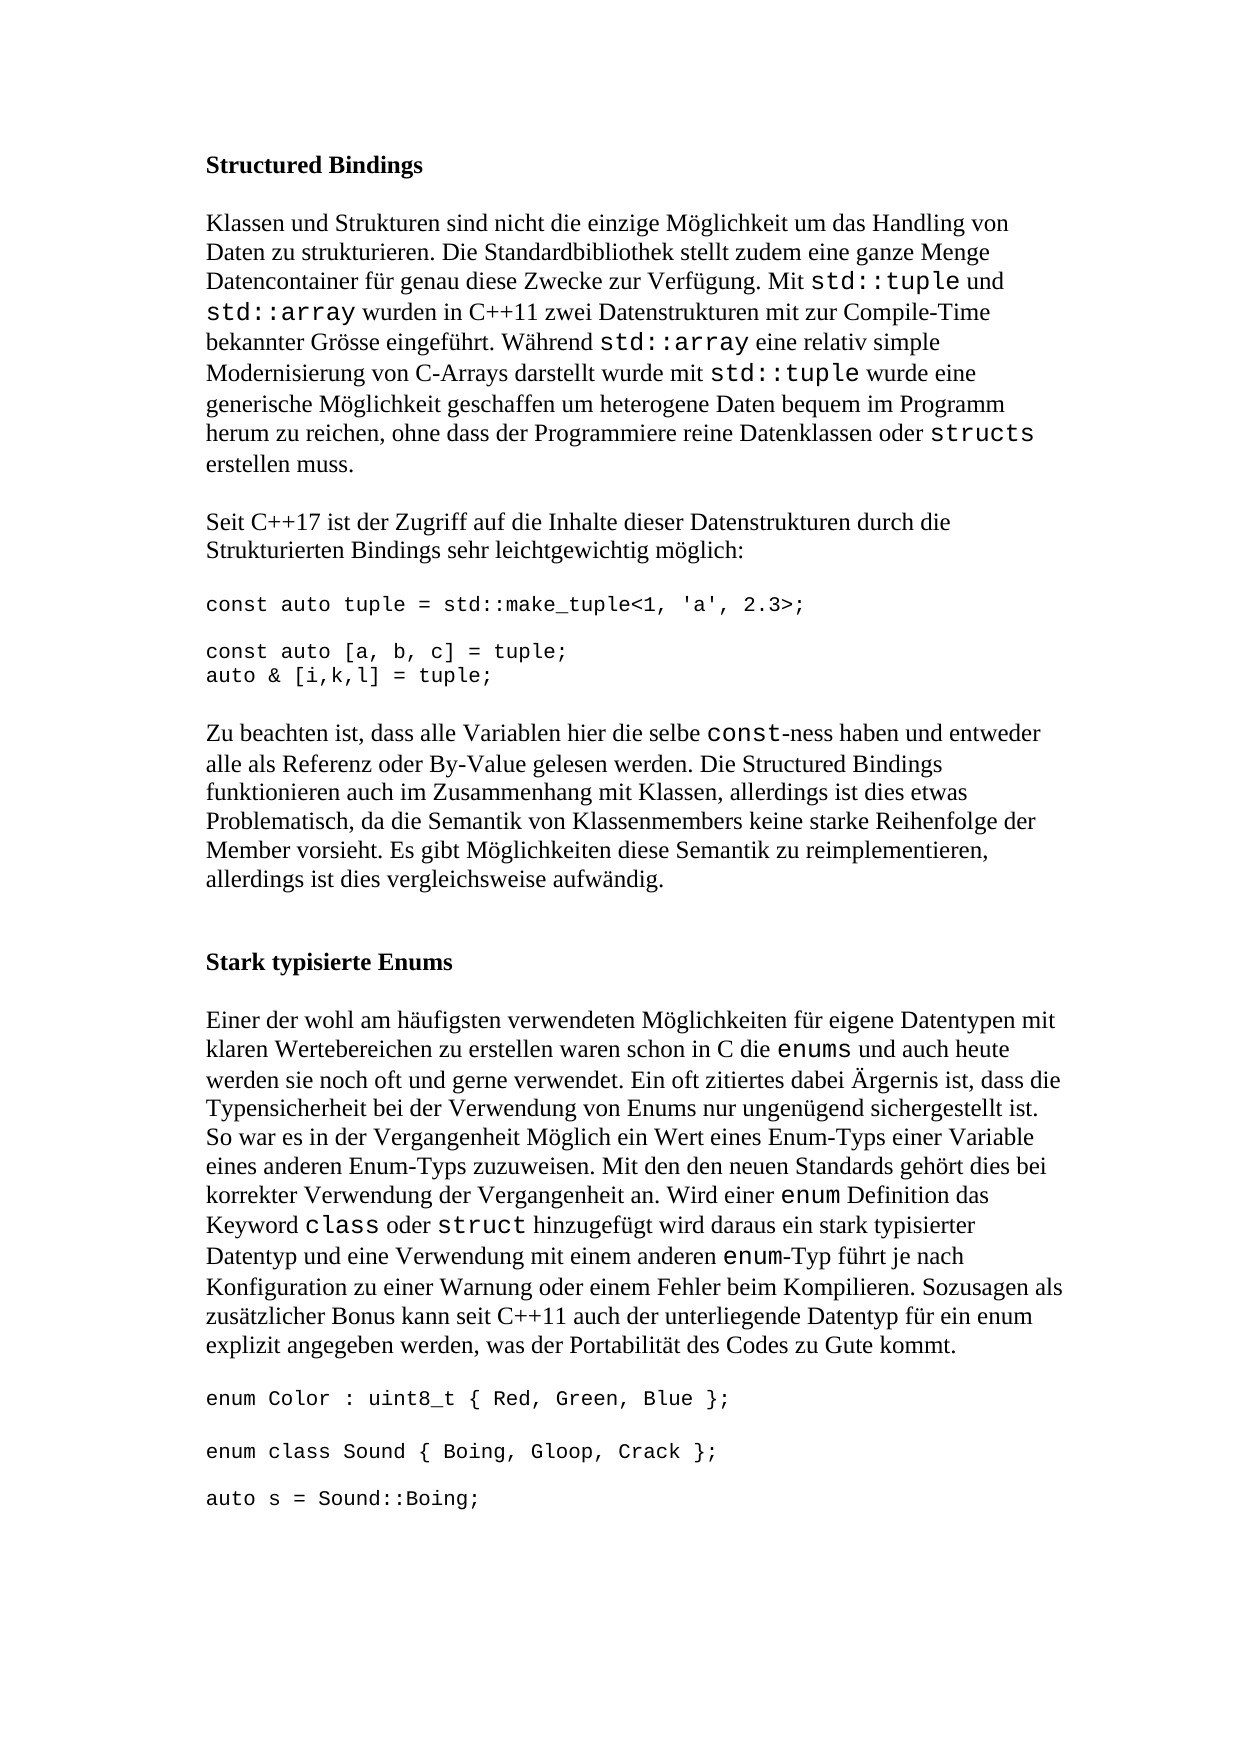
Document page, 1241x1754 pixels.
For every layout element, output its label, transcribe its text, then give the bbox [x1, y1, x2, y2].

subtitle Stark typisierte Enums [206, 947, 1063, 976]
text auto s = Sound::Boing; [206, 1488, 1063, 1512]
text Klassen und Strukturen sind nicht die einzige Möglichkeit um das Handling von Daten zu strukturieren. Die Standardbibliothek stellt zudem eine ganze Menge Datencontainer für genau diese Zwecke zur Verfügung. Mit std::tuple und std::array wurden in C++11 zwei Datenstrukturen mit zur Compile-Time bekannter Grösse eingeführt. Während std::array eine relativ simple Modernisierung von C-Arrays darstellt wurde mit std::tuple wurde eine generische Möglichkeit geschaffen um heterogene Daten bequem im Programm herum zu reichen, ohne dass der Programmiere reine Datenklassen oder structs erstellen muss. [206, 208, 1063, 477]
text Einer der wohl am häufigsten verwendeten Möglichkeiten für eigene Datentypen mit klaren Wertebereichen zu erstellen waren schon in C die enums und auch heute werden sie noch oft und gerne verwendet. Ein oft zitiertes dabei Ärgernis ist, dass die Typensicherheit bei der Verwendung von Enums nur ungenügend sichergestellt ist. So war es in der Vergangenheit Möglich ein Wert eines Enum-Typs einer Variable eines anderen Enum-Typs zuzuweisen. Mit den den neuen Standards gehört dies bei korrekter Verwendung der Vergangenheit an. Wird einer enum Definition das Keyword class oder struct hinzugefügt wird daraus ein stark typisierter Datentyp und eine Verwendung mit einem anderen enum-Typ führt je nach Konfiguration zu einer Warnung oder einem Fehler beim Kompilieren. Sozusagen als zusätzlicher Bonus kann seit C++11 auch der unterliegende Datentyp für ein enum explizit angegeben werden, was der Portabilität des Codes zu Gute kommt. [206, 1005, 1063, 1358]
subtitle Structured Bindings [206, 150, 1063, 179]
text enum Color : uint8_t { Red, Green, Blue }; [206, 1388, 1063, 1412]
text Zu beachten ist, dass alle Variablen hier die selbe const-ness haben und entweder alle als Referenz oder By-Value gelesen werden. Die Structured Bindings funktionieren auch im Zusammenhang mit Klassen, allerdings ist dies etwas Problematisch, da die Semantik von Klassenmembers keine starke Reihenfolge der Member vorsieht. Es gibt Möglichkeiten diese Semantik zu reimplementieren, allerdings ist dies vergleichsweise aufwändig. [206, 718, 1063, 892]
text const auto tuple = std::make_tuple<1, 'a', 2.3>; [206, 594, 1063, 617]
text auto & [i,k,l] = tuple; [206, 665, 1063, 688]
text enum class Sound { Boing, Gloop, Crack }; [206, 1441, 1063, 1465]
text Seit C++17 ist der Zugriff auf die Inhalte dieser Datenstrukturen durch die Strukturierten Bindings sehr leichtgewichtig möglich: [206, 507, 1063, 564]
text const auto [a, b, c] = tuple; [206, 641, 1063, 665]
